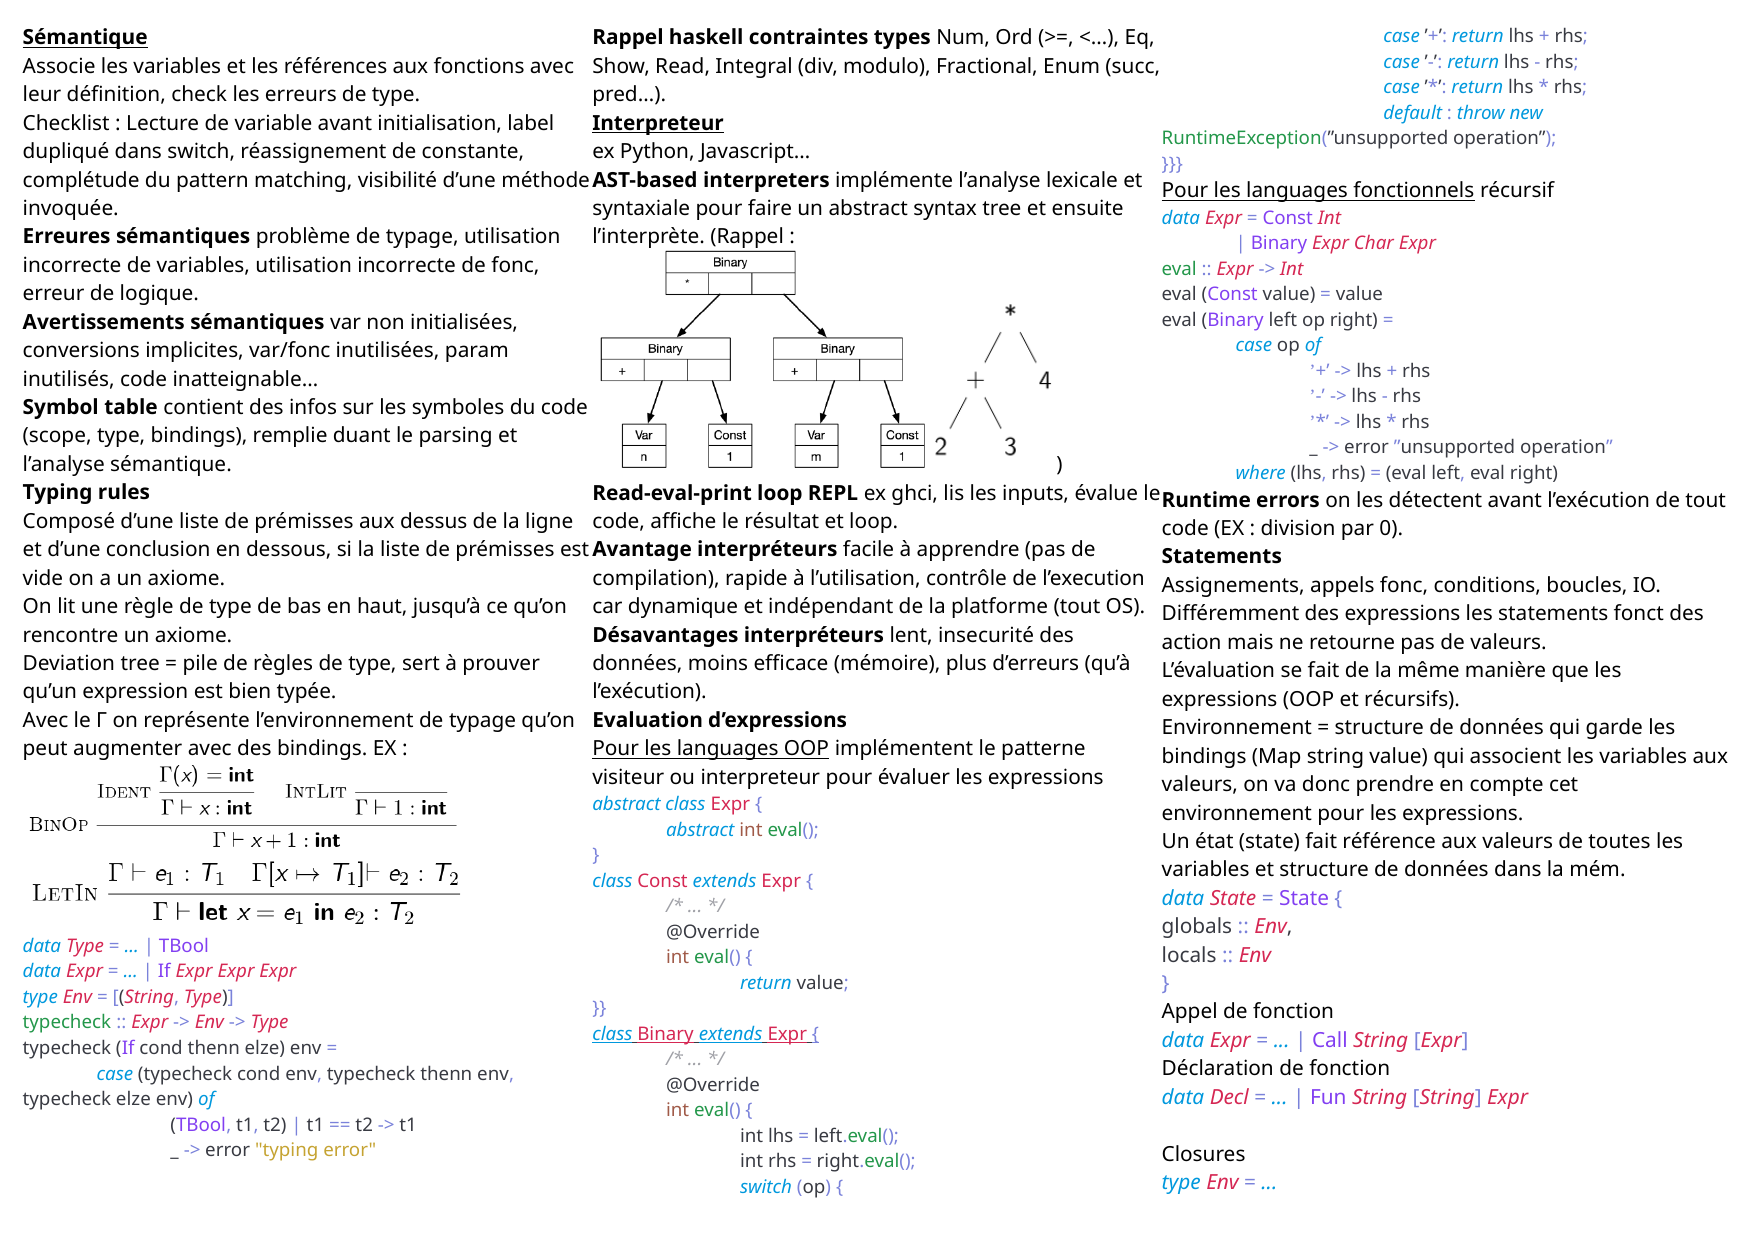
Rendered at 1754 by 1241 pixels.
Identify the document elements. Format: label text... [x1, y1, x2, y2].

text }} [592, 994, 1161, 1020]
text data Decl = ... | Fun String [String] Expr [1161, 1082, 1731, 1110]
text abstract class Expr { [592, 790, 1161, 816]
text case ’*’: return lhs * rhs; [1161, 73, 1731, 99]
text AST-based interpreters implémente l’analyse lexicale et syntaxiale pour faire un abstract syntax tree et ensuite l’interprète. (Rappel : [592, 165, 1161, 250]
text Statements [1161, 542, 1731, 570]
text case ’+’: return lhs + rhs; [1161, 22, 1731, 48]
text /* ... */ [592, 892, 1161, 918]
text locals :: Env [1161, 940, 1731, 968]
text }}} [1161, 150, 1731, 176]
text On lit une règle de type de bas en haut, jusqu’à ce qu’on rencontre un axiome. [22, 591, 592, 648]
text L’évaluation se fait de la même manière que les expressions (OOP et récursifs). [1161, 655, 1731, 712]
text Pour les languages fonctionnels récursif [1161, 176, 1731, 204]
text Closures [1161, 1139, 1731, 1167]
picture [592, 250, 1056, 472]
text Désavantages interpréteurs lent, insecurité des données, moins efficace (mémoire), plus d’erreurs (qu’à l’exécution). [592, 620, 1161, 705]
text default : throw new RuntimeException(”unsupported operation”); [1161, 99, 1731, 150]
text | Binary Expr Char Expr [1161, 229, 1731, 255]
text int lhs = left.eval(); [592, 1122, 1161, 1148]
text Read-eval-print loop REPL ex ghci, lis les inputs, évalue le code, affiche le résultat et loop. [592, 478, 1161, 534]
text ’+’ -> lhs + rhs [1161, 357, 1731, 383]
text typecheck :: Expr -> Env -> Type [22, 1009, 592, 1034]
text Typing rules [22, 477, 592, 506]
text typecheck (If cond thenn elze) env = [22, 1034, 592, 1060]
text Checklist : Lecture de variable avant initialisation, label dupliqué dans switch, réassignement de constante, complétude du pattern matching, visibilité d’une méthode invoquée. [22, 108, 592, 222]
text type Env = ... [1161, 1167, 1731, 1196]
text _ -> error "typing error" [22, 1136, 592, 1162]
text Avantage interpréteurs facile à apprendre (pas de compilation), rapide à l’utilisation, contrôle de l’execution car dynamique et indépendant de la platforme (tout OS). [592, 534, 1161, 620]
text Assignements, appels fonc, conditions, boucles, IO. [1161, 570, 1731, 598]
text } [1161, 968, 1731, 997]
text (TBool, t1, t2) | t1 == t2 -> t1 [22, 1111, 592, 1136]
text } [592, 841, 1161, 867]
text switch (op) { [592, 1173, 1161, 1199]
text data Type = ... | TBool [22, 932, 592, 958]
text Avec le Γ on représente l’environnement de typage qu’on peut augmenter avec des bindings. EX : [22, 705, 592, 762]
text ex Python, Javascript… [592, 136, 1161, 165]
text case op of [1161, 332, 1731, 357]
text class Binary extends Expr { [592, 1020, 1161, 1046]
text data Expr = ... | Call String [Expr] [1161, 1025, 1731, 1053]
text data Expr = ... | If Expr Expr Expr [22, 958, 592, 983]
text Déclaration de fonction [1161, 1053, 1731, 1082]
text Différemment des expressions les statements fonct des action mais ne retourne pas de valeurs. [1161, 598, 1731, 655]
text globals :: Env, [1161, 911, 1731, 940]
text Avertissements sémantiques var non initialisées, conversions implicites, var/fonc inutilisées, param inutilisés, code inatteignable… [22, 307, 592, 392]
text Pour les languages OOP implémentent le patterne visiteur ou interpreteur pour évaluer les expressions [592, 733, 1161, 790]
text where (lhs, rhs) = (eval left, eval right) [1161, 459, 1731, 485]
text ’-’ -> lhs - rhs [1161, 383, 1731, 408]
text eval (Binary left op right) = [1161, 306, 1731, 332]
text return value; [592, 969, 1161, 994]
text Un état (state) fait référence aux valeurs de toutes les variables et structure de données dans la mém. [1161, 826, 1731, 883]
text type Env = [(String, Type)] [22, 983, 592, 1009]
text abstract int eval(); [592, 816, 1161, 841]
text Symbol table contient des infos sur les symboles du code (scope, type, bindings), remplie duant le parsing et l’analyse sémantique. [22, 392, 592, 477]
text Appel de fonction [1161, 997, 1731, 1025]
text ’*’ -> lhs * rhs [1161, 408, 1731, 434]
text _ -> error ”unsupported operation” [1161, 434, 1731, 459]
text eval (Const value) = value [1161, 281, 1731, 306]
text int eval() { [592, 943, 1161, 969]
text @Override [592, 918, 1161, 943]
text Sémantique [22, 22, 592, 51]
text Associe les variables et les références aux fonctions avec leur définition, check les erreurs de type. [22, 51, 592, 108]
text int rhs = right.eval(); [592, 1148, 1161, 1173]
text class Const extends Expr { [592, 867, 1161, 892]
text eval :: Expr -> Int [1161, 255, 1731, 281]
text Evaluation d’expressions [592, 705, 1161, 733]
text Composé d’une liste de prémisses aux dessus de la ligne et d’une conclusion en dessous, si la liste de prémisses est vide on a un axiome. [22, 506, 592, 591]
picture [22, 761, 468, 933]
text Environnement = structure de données qui garde les bindings (Map string value) qui associent les variables aux valeurs, on va donc prendre en compte cet environnement pour les expressions. [1161, 712, 1731, 826]
text Erreures sémantiques problème de typage, utilisation incorrecte de variables, utilisation incorrecte de fonc, erreur de logique. [22, 222, 592, 307]
text case (typecheck cond env, typecheck thenn env, typecheck elze env) of [22, 1060, 592, 1111]
text Runtime errors on les détectent avant l’exécution de tout code (EX : division par 0). [1161, 485, 1731, 542]
text int eval() { [592, 1097, 1161, 1122]
text data Expr = Const Int [1161, 204, 1731, 229]
text Rappel haskell contraintes types Num, Ord (>=, <…), Eq, Show, Read, Integral (div, modulo), Fractional, Enum (succ, pred…). [592, 22, 1161, 108]
text /* ... */ [592, 1046, 1161, 1071]
text Interpreteur [592, 108, 1161, 136]
text @Override [592, 1071, 1161, 1097]
text ) [592, 250, 1161, 478]
text data State = State { [1161, 883, 1731, 911]
text Deviation tree = pile de règles de type, sert à prouver qu’un expression est bien typée. [22, 648, 592, 705]
text case ’-’: return lhs - rhs; [1161, 48, 1731, 73]
